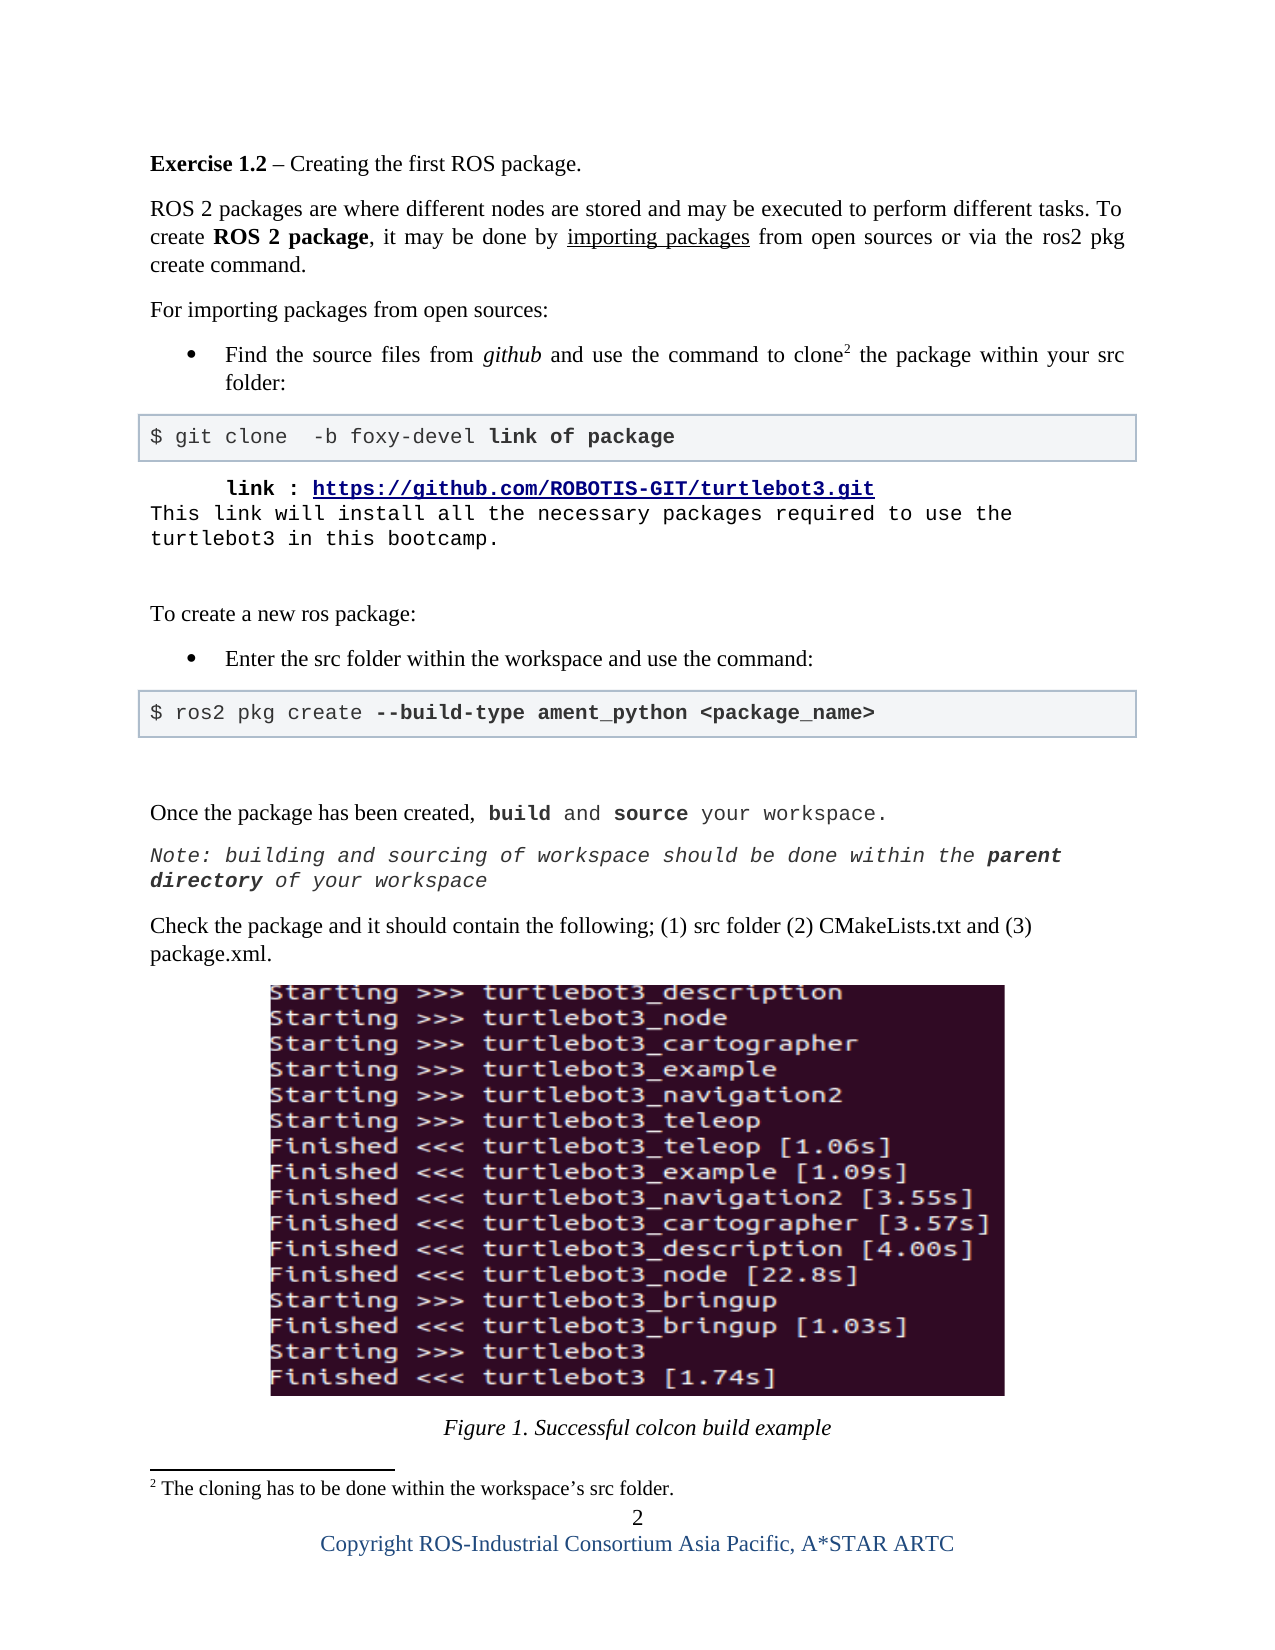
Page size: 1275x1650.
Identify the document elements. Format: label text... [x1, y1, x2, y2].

picture [270, 985, 1005, 1396]
text For importing packages from open sources: [150, 296, 1125, 322]
list Enter the src folder within the workspace and use the command: [187, 645, 1125, 671]
text Figure 1. Successful colcon build example [150, 1414, 1125, 1440]
text ROS 2 packages are where different nodes are stored and may be executed to perform different tasks. To create ROS 2 package, it may be done by importing packages from open sources or via the ros2 pkg create command. [150, 195, 1125, 277]
text Check the package and it should contain the following; (1) src folder (2) CMakeLists.txt and (3) package.xml. [150, 912, 1125, 966]
text $ git clone -b foxy-devel link of package [140, 416, 1135, 460]
text Exercise 1.2 – Creating the first ROS package. [150, 150, 1125, 176]
list link : https://github.com/ROBOTIS-GIT/turtlebot3.git [225, 478, 1125, 501]
list Find the source files from github and use the command to clone the package within your src folder: [187, 341, 1125, 395]
text Note: building and sourcing of workspace should be done within the parent directory of your workspace [150, 845, 1125, 894]
list The cloning has to be done within the workspace’s src folder. [150, 1476, 1125, 1500]
text $ ros2 pkg create --build-type ament_python <package_name> [140, 692, 1135, 736]
text Once the package has been created, build and source your workspace. [150, 799, 1125, 826]
list This link will install all the necessary packages required to use the turtlebot3 in this bootcamp. [150, 503, 1125, 552]
text To create a new ros package: [150, 600, 1125, 626]
